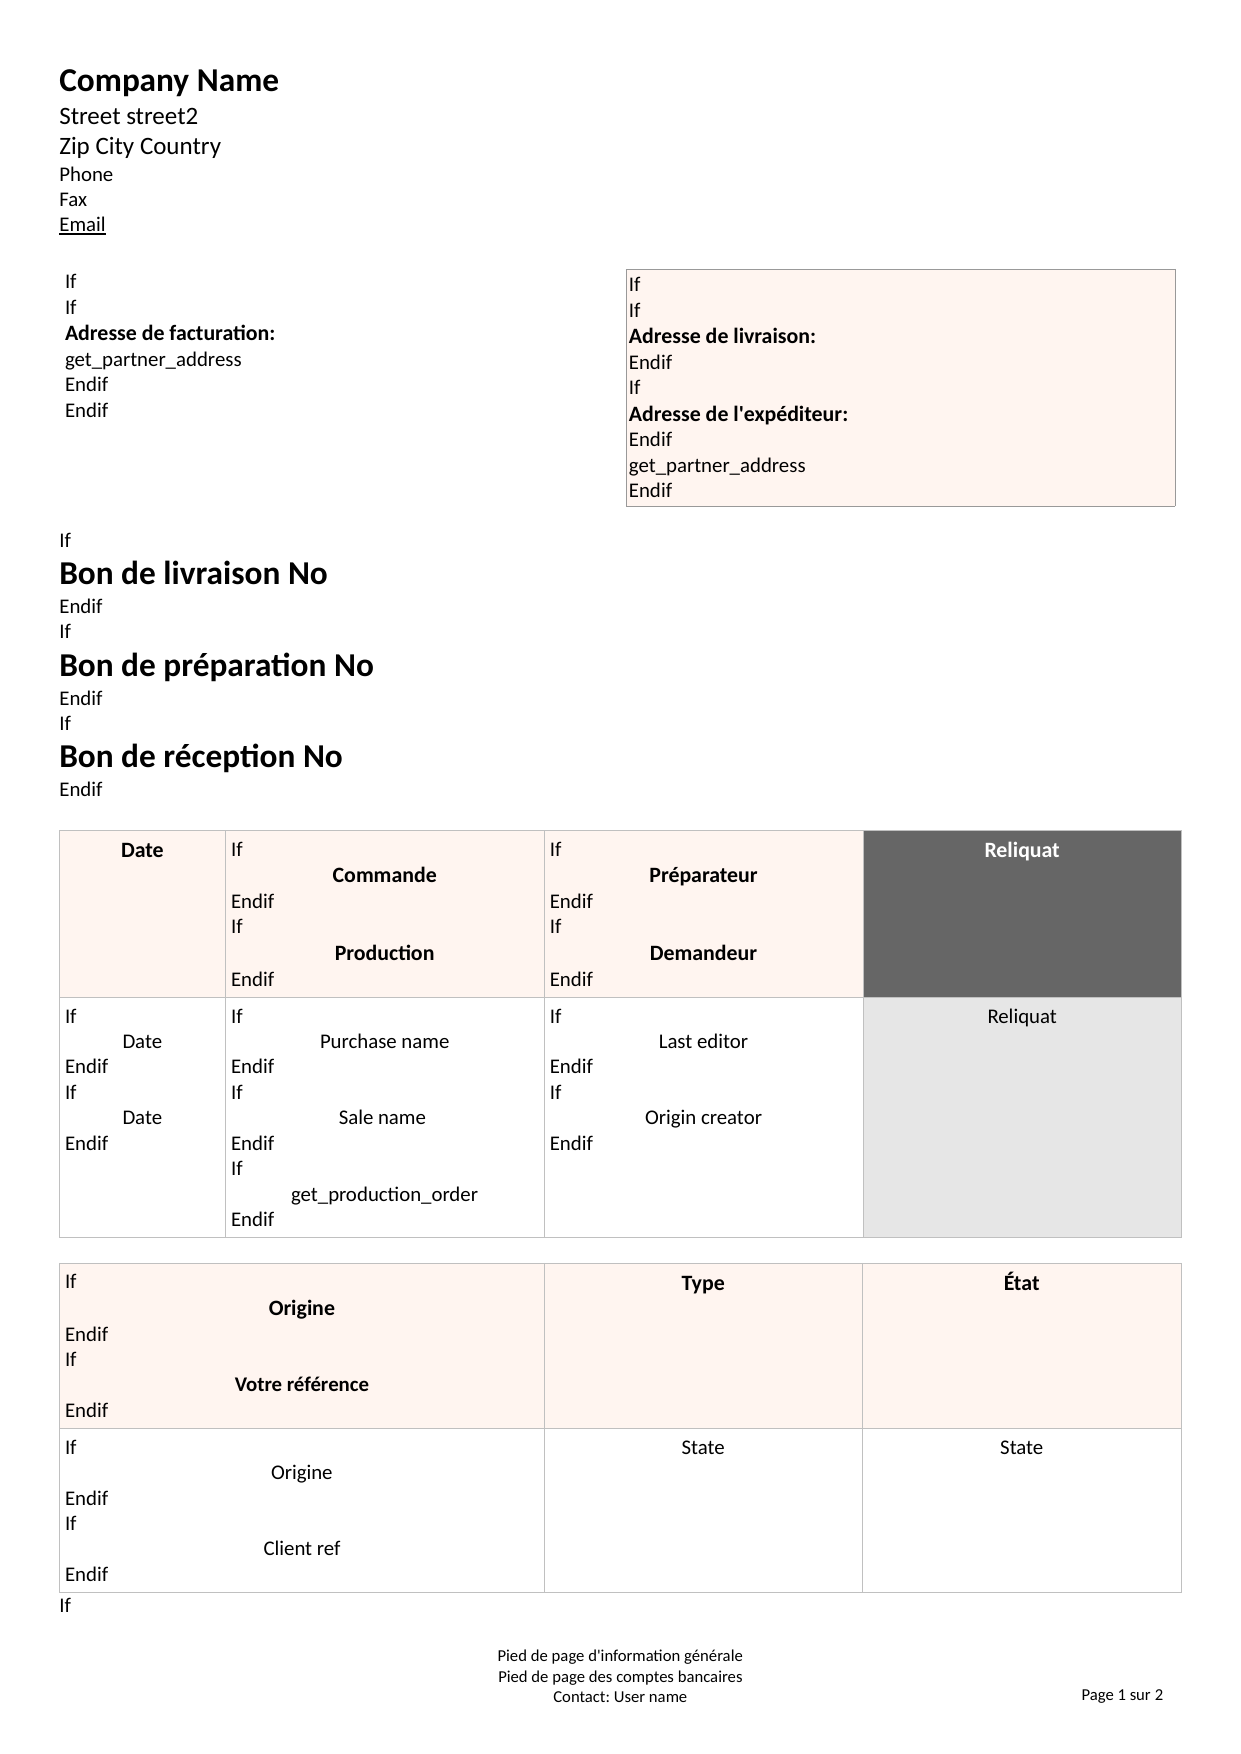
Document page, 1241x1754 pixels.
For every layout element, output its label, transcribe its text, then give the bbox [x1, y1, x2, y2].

text Bon de réception No [59, 736, 1181, 776]
table_header If Préparateur Endif If Demandeur Endif [545, 831, 863, 997]
table_header Type [545, 1264, 862, 1428]
text Bon de préparation No [59, 644, 1181, 685]
text If [59, 527, 1181, 552]
table_header Date [60, 831, 225, 997]
table_header If Commande Endif If Production Endif [226, 831, 544, 997]
table_header If Origine Endif If Votre référence Endif [60, 1264, 544, 1428]
table_header If If Adresse de livraison: Endif If Adresse de l'expéditeur: Endif get_partner_address Endif [620, 263, 1181, 512]
table_header If If Adresse de facturation: get_partner_address Endif Endif [59, 263, 620, 512]
table_cell State [863, 1429, 1181, 1592]
text Bon de livraison No [59, 552, 1181, 593]
table_cell State [545, 1429, 862, 1592]
table_header Company Name Street street2 Zip City Country Phone Fax Email [59, 59, 896, 248]
table_cell If Date Endif If Date Endif [60, 998, 225, 1237]
table_header Reliquat [864, 831, 1181, 997]
table_cell If Origine Endif If Client ref Endif [60, 1429, 544, 1592]
table_header [896, 59, 1181, 248]
text If [59, 618, 1181, 644]
table_cell If Last editor Endif If Origin creator Endif [545, 998, 863, 1237]
text If [59, 710, 1181, 736]
table_cell If Purchase name Endif If Sale name Endif If get_production_order Endif [226, 998, 544, 1237]
text If [59, 1593, 1181, 1618]
table_header État [863, 1264, 1181, 1428]
text Endif [59, 776, 1181, 802]
text Endif [59, 685, 1181, 710]
table_cell Reliquat [864, 998, 1181, 1237]
text Endif [59, 593, 1181, 618]
